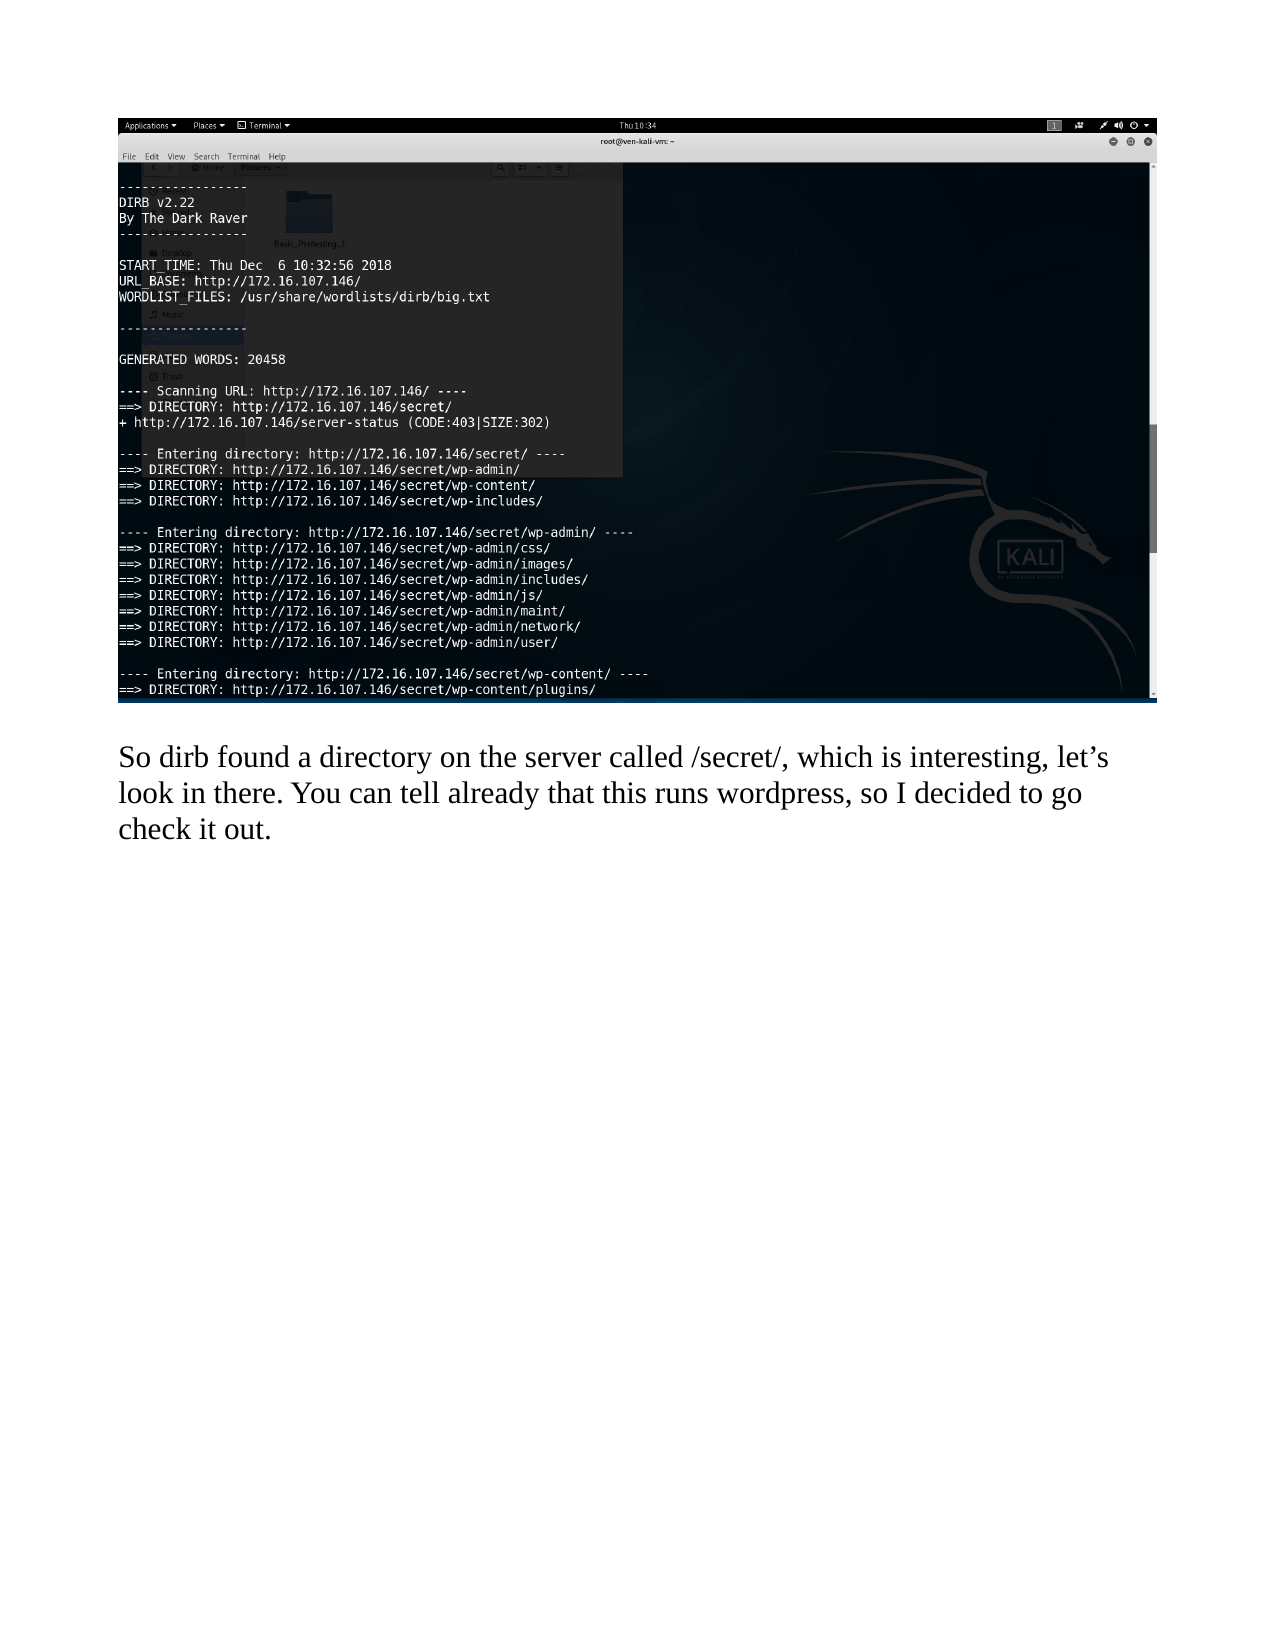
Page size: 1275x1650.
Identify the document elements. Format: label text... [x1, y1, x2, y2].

picture [118, 118, 1157, 703]
text So dirb found a directory on the server called /secret/, which is interesting, let’s look in there. You can tell already that this runs wordpress, so I decided to go check it out. [118, 738, 1157, 846]
